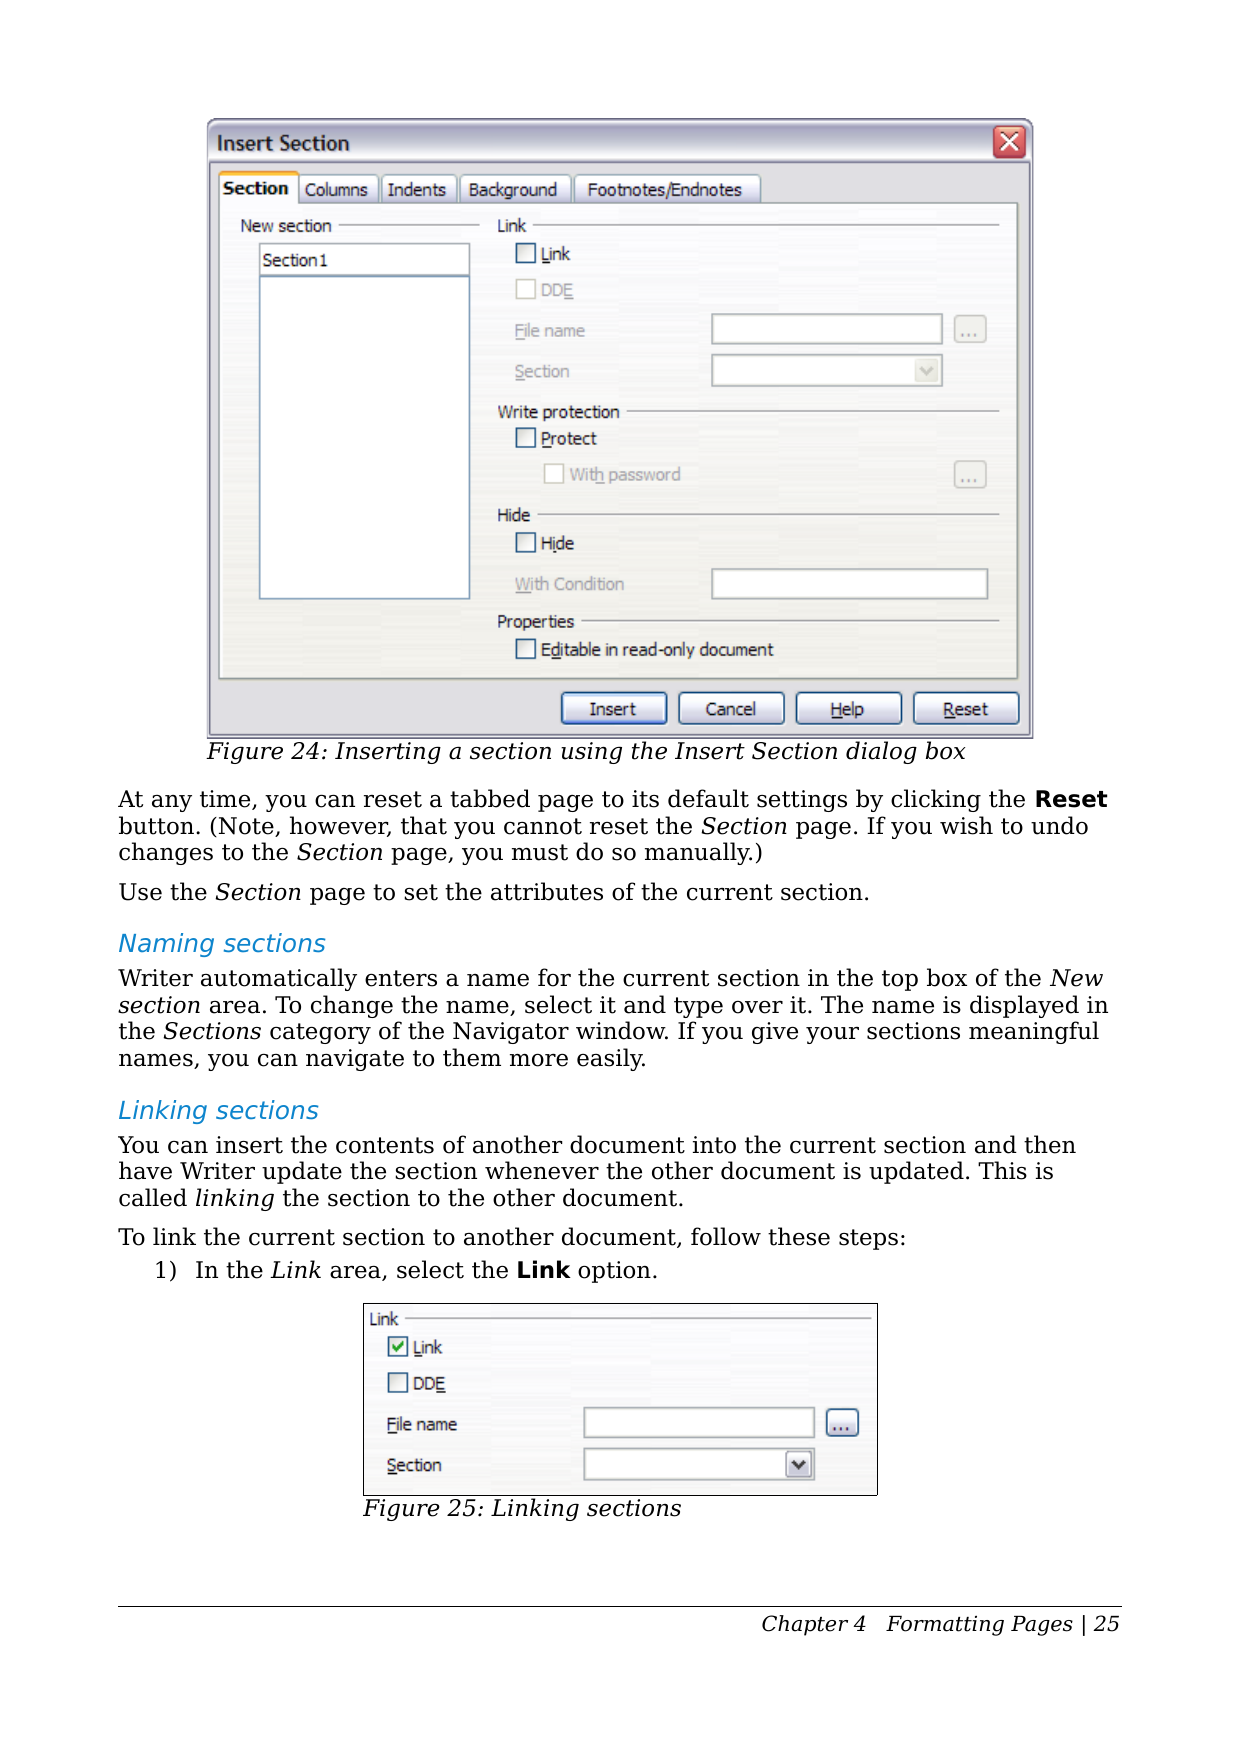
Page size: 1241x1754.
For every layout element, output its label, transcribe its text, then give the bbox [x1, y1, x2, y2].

text Use the Section page to set the attributes of the current section. [118, 879, 1122, 905]
text Figure 25: Linking sections [363, 1496, 877, 1522]
picture [206, 118, 1034, 739]
text At any time, you can reset a tabbed page to its default settings by clicking the Reset button. (Note, however, that you cannot reset the Section page. If you wish to undo changes to the Section page, you must do so manually.) [118, 786, 1122, 866]
text You can insert the contents of another document into the current section and then have Writer update the section whenever the other document is updated. This is called linking the section to the other document. [118, 1132, 1122, 1212]
picture [364, 1304, 877, 1495]
list In the Link area, select the Link option. [177, 1257, 1122, 1284]
list To link the current section to another document, follow these steps: [118, 1224, 1122, 1251]
text Writer automatically enters a name for the current section in the top box of the New section area. To change the name, select it and type over it. The name is displayed in the Sections category of the Navigator window. If you give your sections meaningful names, you can navigate to them more easily. [118, 965, 1122, 1072]
subtitle Naming sections [118, 929, 1122, 959]
text Figure 24: Inserting a section using the Insert Section dialog box [207, 739, 1033, 765]
subtitle Linking sections [118, 1096, 1122, 1125]
